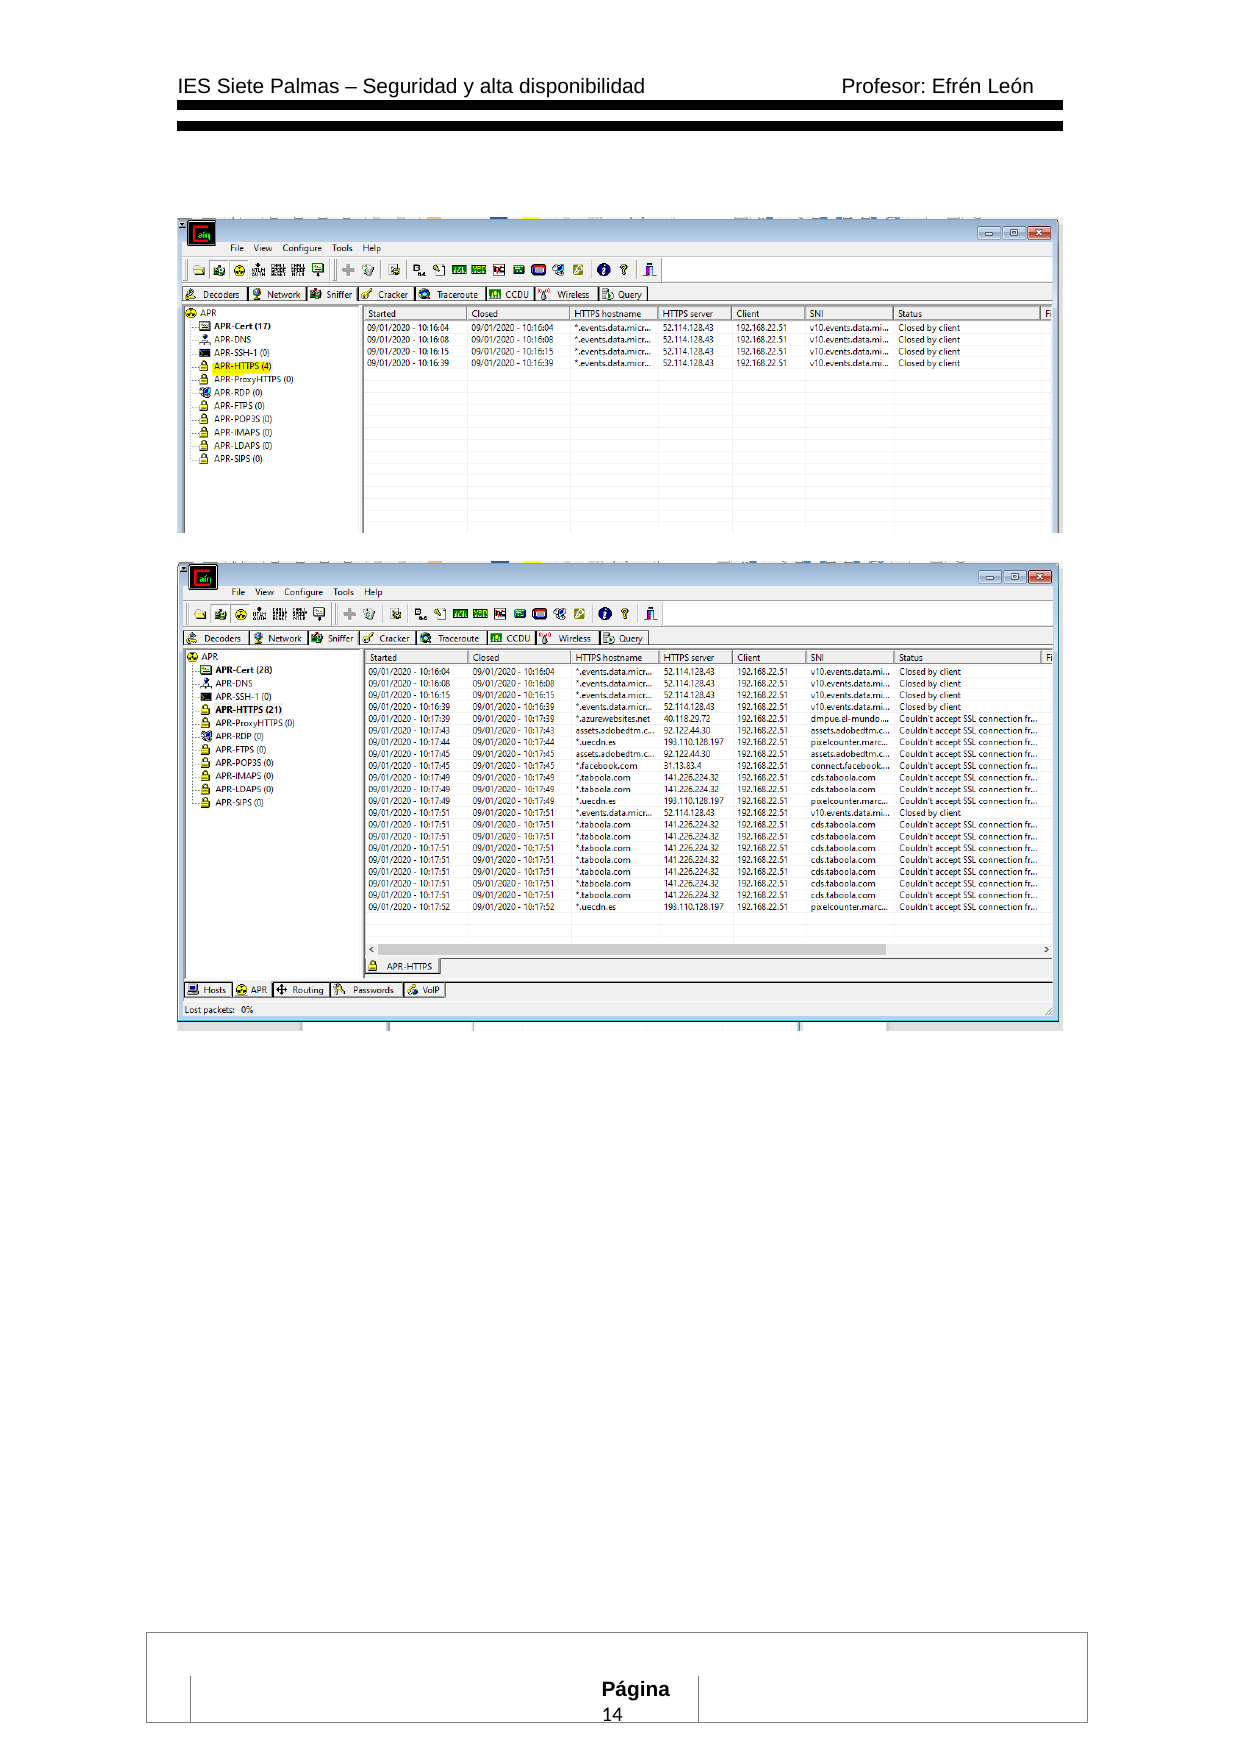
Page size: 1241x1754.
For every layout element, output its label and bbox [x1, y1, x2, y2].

picture [177, 217, 1063, 533]
picture [177, 561, 1063, 1031]
